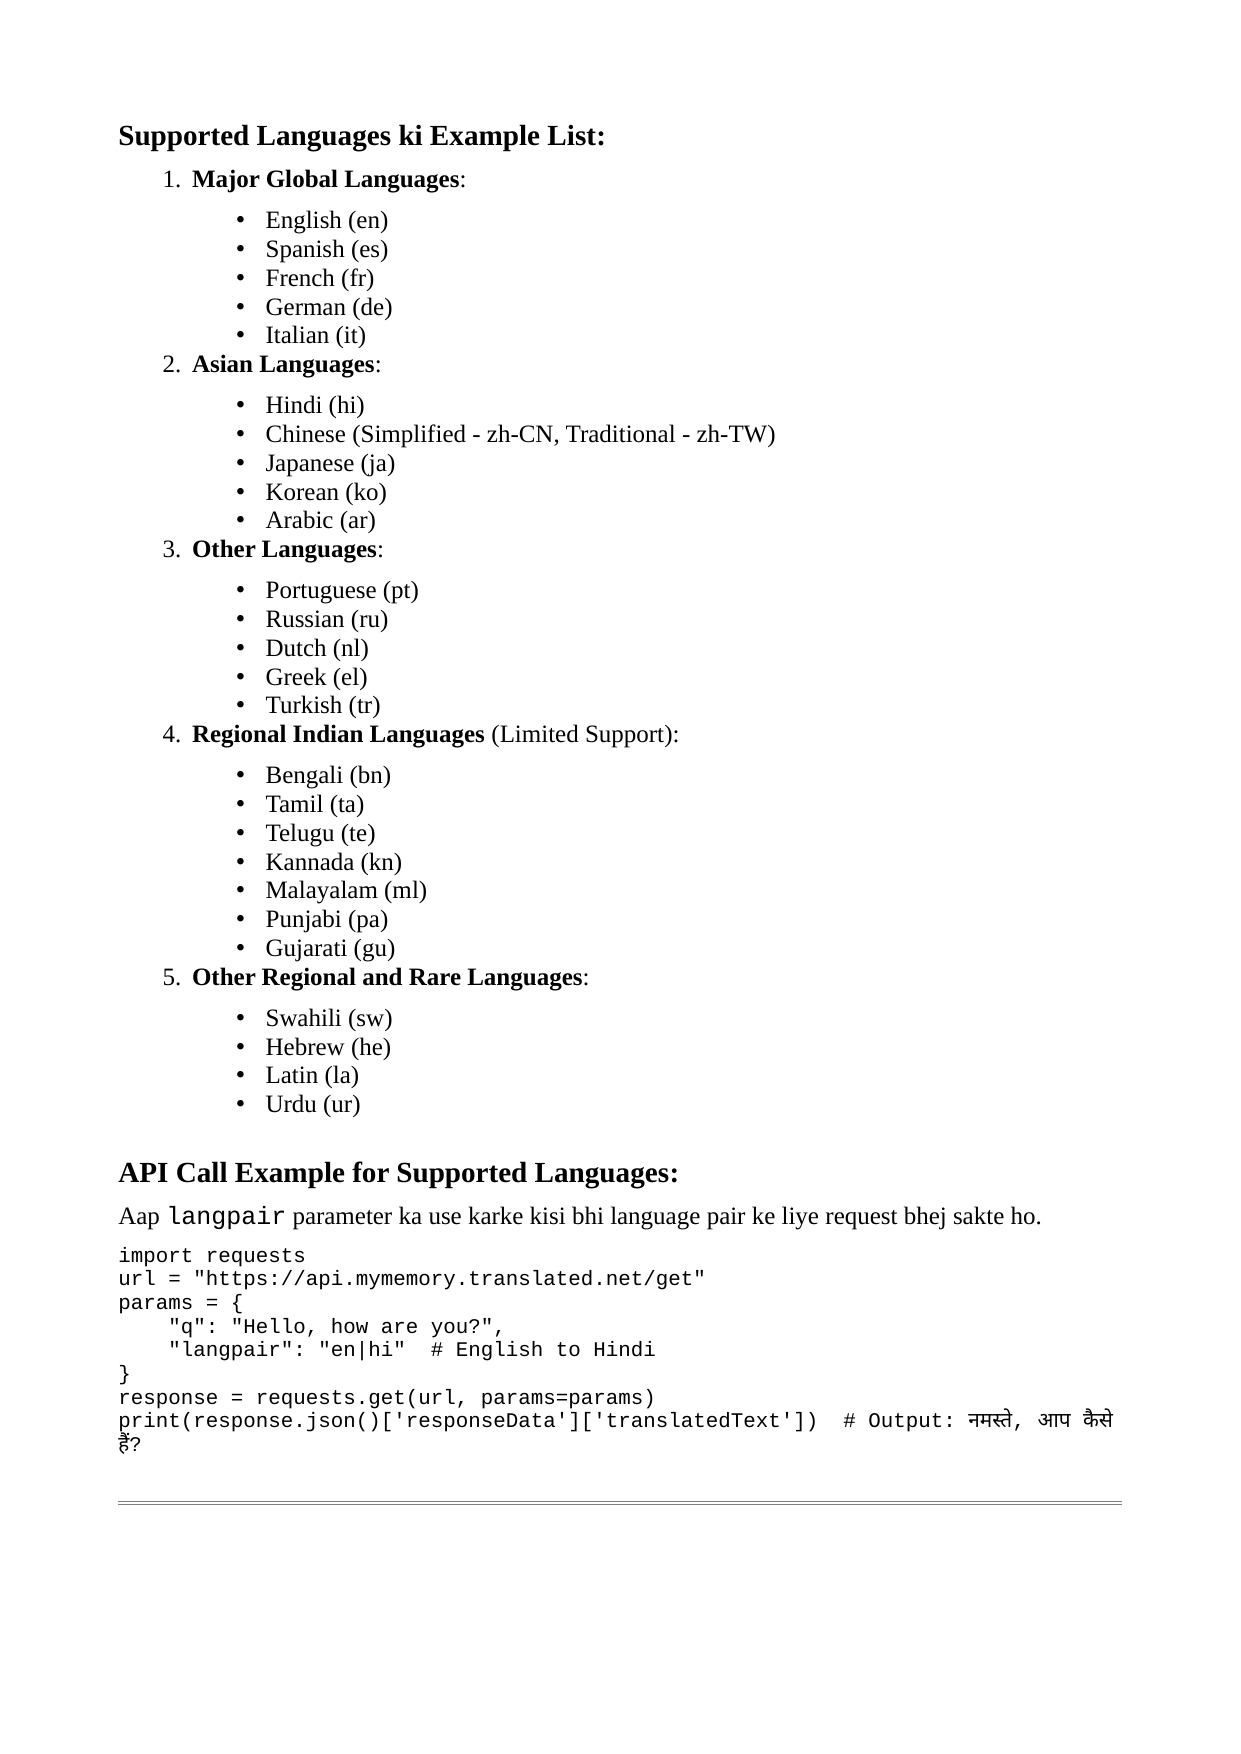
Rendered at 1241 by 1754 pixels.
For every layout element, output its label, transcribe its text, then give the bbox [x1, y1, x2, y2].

list Punjabi (pa) [236, 904, 1122, 933]
list Gujarati (gu) [236, 933, 1122, 962]
list Urdu (ur) [236, 1089, 1122, 1118]
list Korean (ko) [236, 477, 1122, 505]
list Kannada (kn) [236, 847, 1122, 875]
list Greek (el) [236, 662, 1122, 690]
list Arabic (ar) [236, 505, 1122, 534]
list Spanish (es) [236, 234, 1122, 263]
subtitle Supported Languages ki Example List: [118, 118, 1122, 152]
list Regional Indian Languages (Limited Support): [162, 719, 1122, 748]
text "q": "Hello, how are you?", [118, 1316, 1122, 1339]
text import requests [118, 1245, 1122, 1268]
list Latin (la) [236, 1060, 1122, 1089]
list Italian (it) [236, 320, 1122, 349]
subtitle API Call Example for Supported Languages: [118, 1155, 1122, 1189]
list Major Global Languages: [162, 164, 1122, 193]
list French (fr) [236, 263, 1122, 292]
text "langpair": "en|hi" # English to Hindi [118, 1339, 1122, 1363]
text url = "https://api.mymemory.translated.net/get" [118, 1268, 1122, 1292]
list Bengali (bn) [236, 760, 1122, 789]
text response = requests.get(url, params=params) [118, 1387, 1122, 1410]
list Hebrew (he) [236, 1032, 1122, 1060]
list Asian Languages: [162, 349, 1122, 378]
list Portuguese (pt) [236, 575, 1122, 604]
list German (de) [236, 292, 1122, 320]
list Hindi (hi) [236, 390, 1122, 419]
list Dutch (nl) [236, 633, 1122, 662]
list Other Regional and Rare Languages: [162, 962, 1122, 990]
list Turkish (tr) [236, 690, 1122, 719]
list Malayalam (ml) [236, 875, 1122, 904]
list Russian (ru) [236, 604, 1122, 633]
text Aap langpair parameter ka use karke kisi bhi language pair ke liye request bhej sakte ho. [118, 1201, 1122, 1232]
text } [118, 1363, 1122, 1387]
list Telugu (te) [236, 818, 1122, 847]
list Swahili (sw) [236, 1003, 1122, 1032]
text params = { [118, 1292, 1122, 1316]
text print(response.json()['responseData']['translatedText']) # Output: नमस्ते, आप कैसे हैं? [118, 1410, 1122, 1458]
list Japanese (ja) [236, 448, 1122, 477]
list Tamil (ta) [236, 789, 1122, 818]
list Chinese (Simplified - zh-CN, Traditional - zh-TW) [236, 419, 1122, 448]
list Other Languages: [162, 534, 1122, 563]
list English (en) [236, 205, 1122, 234]
